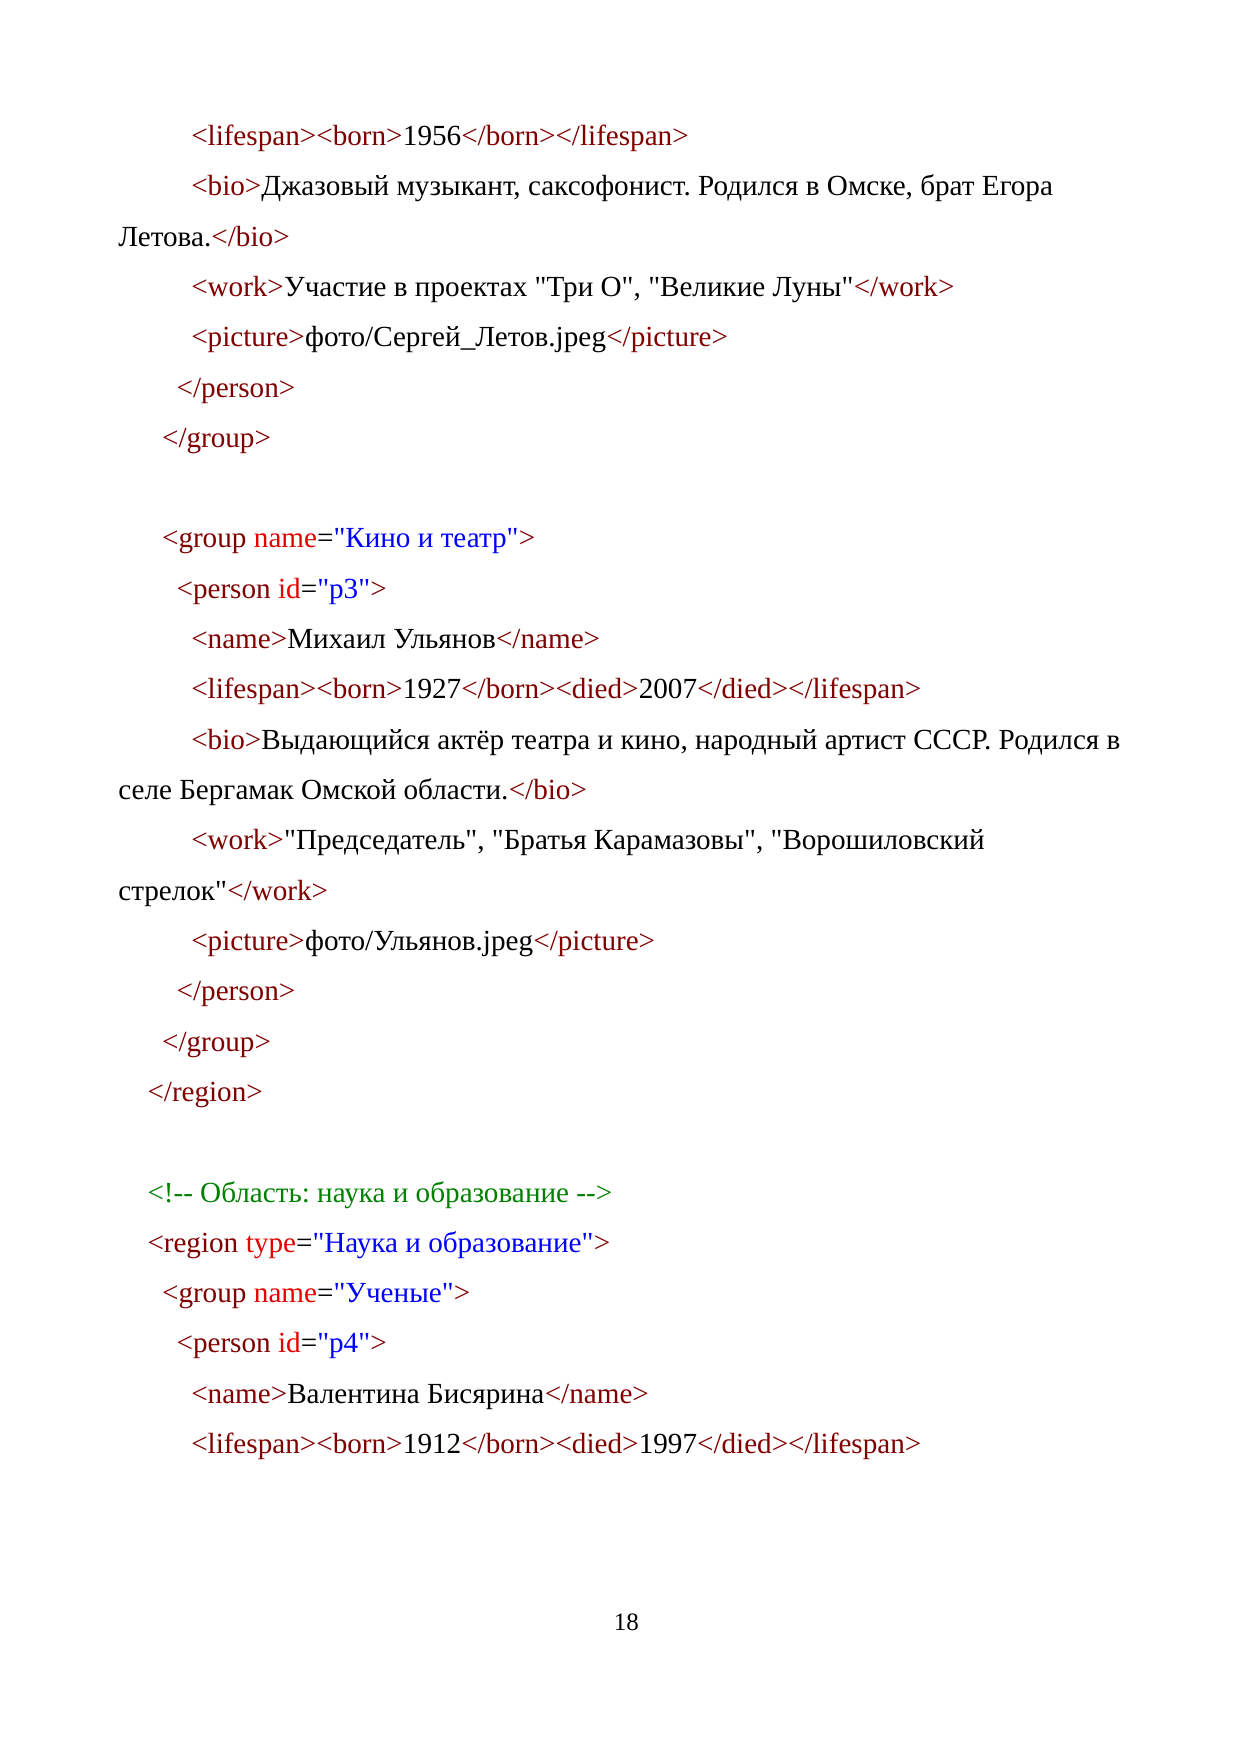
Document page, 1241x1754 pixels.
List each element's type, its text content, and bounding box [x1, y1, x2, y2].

text <name>Михаил Ульянов</name> [118, 621, 1122, 655]
text <picture>фото/Ульянов.jpeg</picture> [118, 923, 1122, 957]
text <person id="p4"> [118, 1326, 1122, 1359]
text <person id="p3"> [118, 571, 1122, 604]
text <lifespan><born>1956</born></lifespan> [118, 118, 1122, 152]
text <picture>фото/Сергей_Летов.jpeg</picture> [118, 319, 1122, 353]
text </region> [118, 1074, 1122, 1108]
text <group name="Кино и театр"> [118, 521, 1122, 554]
text <lifespan><born>1927</born><died>2007</died></lifespan> [118, 672, 1122, 705]
text <work>"Председатель", "Братья Карамазовы", "Ворошиловский стрелок"</work> [118, 822, 1122, 906]
text </group> [118, 1024, 1122, 1057]
text </person> [118, 973, 1122, 1007]
text <name>Валентина Бисярина</name> [118, 1376, 1122, 1409]
text <bio>Выдающийся актёр театра и кино, народный артист СССР. Родился в селе Бергамак Омской области.</bio> [118, 722, 1122, 806]
text <lifespan><born>1912</born><died>1997</died></lifespan> [118, 1426, 1122, 1460]
text <!-- Область: наука и образование --> [118, 1175, 1122, 1208]
text </group> [118, 420, 1122, 453]
text </person> [118, 370, 1122, 403]
text <group name="Ученые"> [118, 1275, 1122, 1309]
text <region type="Наука и образование"> [118, 1225, 1122, 1258]
text <bio>Джазовый музыкант, саксофонист. Родился в Омске, брат Егора Летова.</bio> [118, 168, 1122, 252]
text <work>Участие в проектах "Три О", "Великие Луны"</work> [118, 269, 1122, 303]
